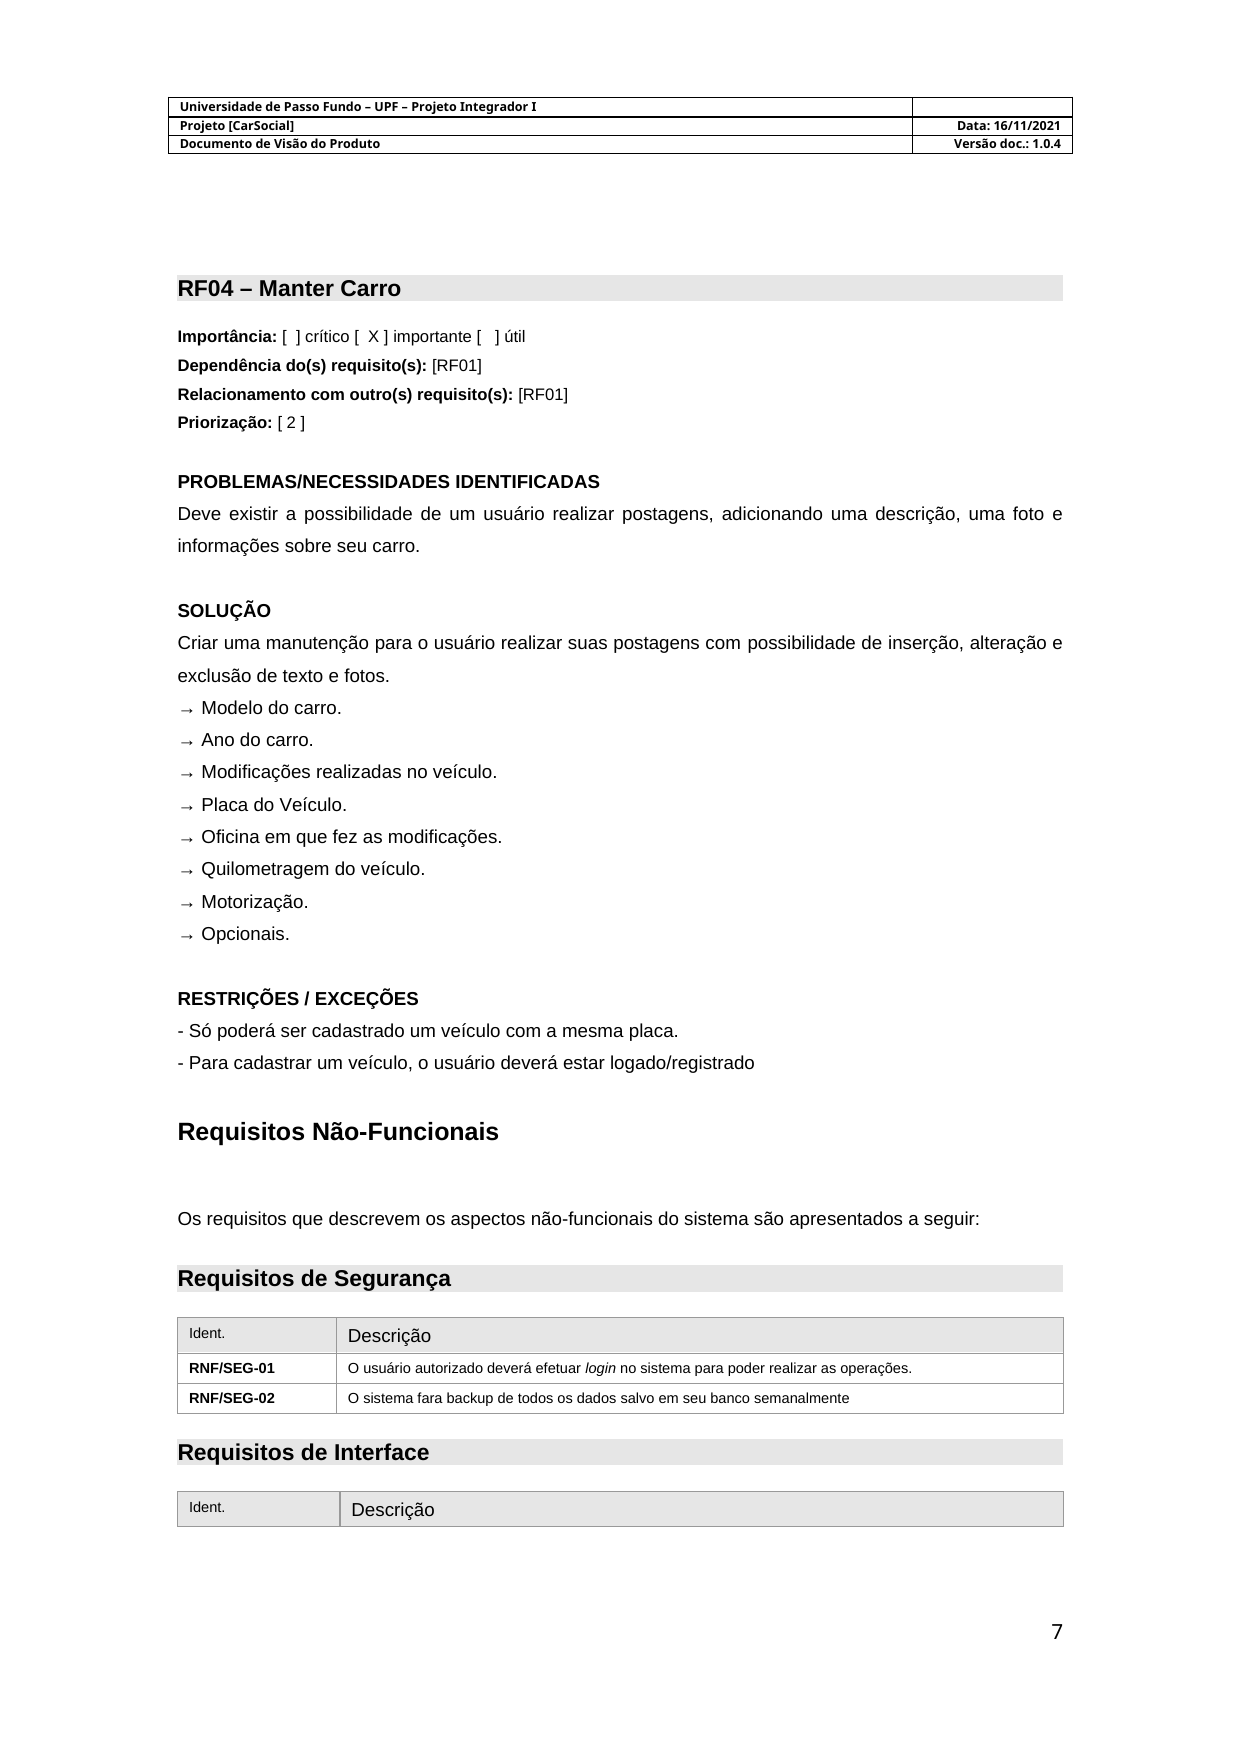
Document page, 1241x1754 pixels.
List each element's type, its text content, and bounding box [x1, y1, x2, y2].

text - Para cadastrar um veículo, o usuário deverá estar logado/registrado [177, 1052, 1063, 1073]
table_cell RNF/SEG-02 [178, 1384, 336, 1413]
text RESTRIÇÕES / EXCEÇÕES [177, 987, 1063, 1009]
text - Só poderá ser cadastrado um veículo com a mesma placa. [177, 1019, 1063, 1041]
text → Placa do Veículo. [177, 793, 1063, 815]
table_header Ident. [178, 1318, 336, 1352]
text Requisitos de Interface [177, 1439, 1063, 1465]
text Deve existir a possibilidade de um usuário realizar postagens, adicionando uma descrição, uma foto e informações sobre seu carro. [177, 503, 1063, 557]
text SOLUÇÃO [177, 600, 1063, 621]
text Requisitos Não-Funcionais [177, 1116, 1063, 1145]
text → Oficina em que fez as modificações. [177, 826, 1063, 847]
text Criar uma manutenção para o usuário realizar suas postagens com possibilidade de inserção, alteração e exclusão de texto e fotos. [177, 632, 1063, 686]
text → Motorização. [177, 890, 1063, 912]
table_header Descrição [337, 1318, 1063, 1352]
text Importância: [ ] crítico [ X ] importante [ ] útil Dependência do(s) requisito(s): [RF01] Relacionamento com outro(s) requisito(s): [RF01] Priorização: [ 2 ] [177, 327, 1063, 432]
table_header Ident. [178, 1492, 339, 1526]
table_cell O usuário autorizado deverá efetuar login no sistema para poder realizar as operações. [337, 1354, 1063, 1383]
text Requisitos de Segurança [177, 1265, 1063, 1292]
table_header Descrição [341, 1492, 1063, 1526]
table_cell RNF/SEG-01 [178, 1354, 336, 1383]
text Os requisitos que descrevem os aspectos não-funcionais do sistema são apresentados a seguir: [177, 1208, 1063, 1229]
text → Modificações realizadas no veículo. [177, 761, 1063, 783]
subtitle → Modelo do carro. → Ano do carro. [177, 697, 1063, 751]
text RF04 – Manter Carro [177, 275, 1063, 301]
text → Quilometragem do veículo. [177, 858, 1063, 880]
text → Opcionais. [177, 923, 1063, 944]
table_cell O sistema fara backup de todos os dados salvo em seu banco semanalmente [337, 1384, 1063, 1413]
text PROBLEMAS/NECESSIDADES IDENTIFICADAS [177, 471, 1063, 492]
